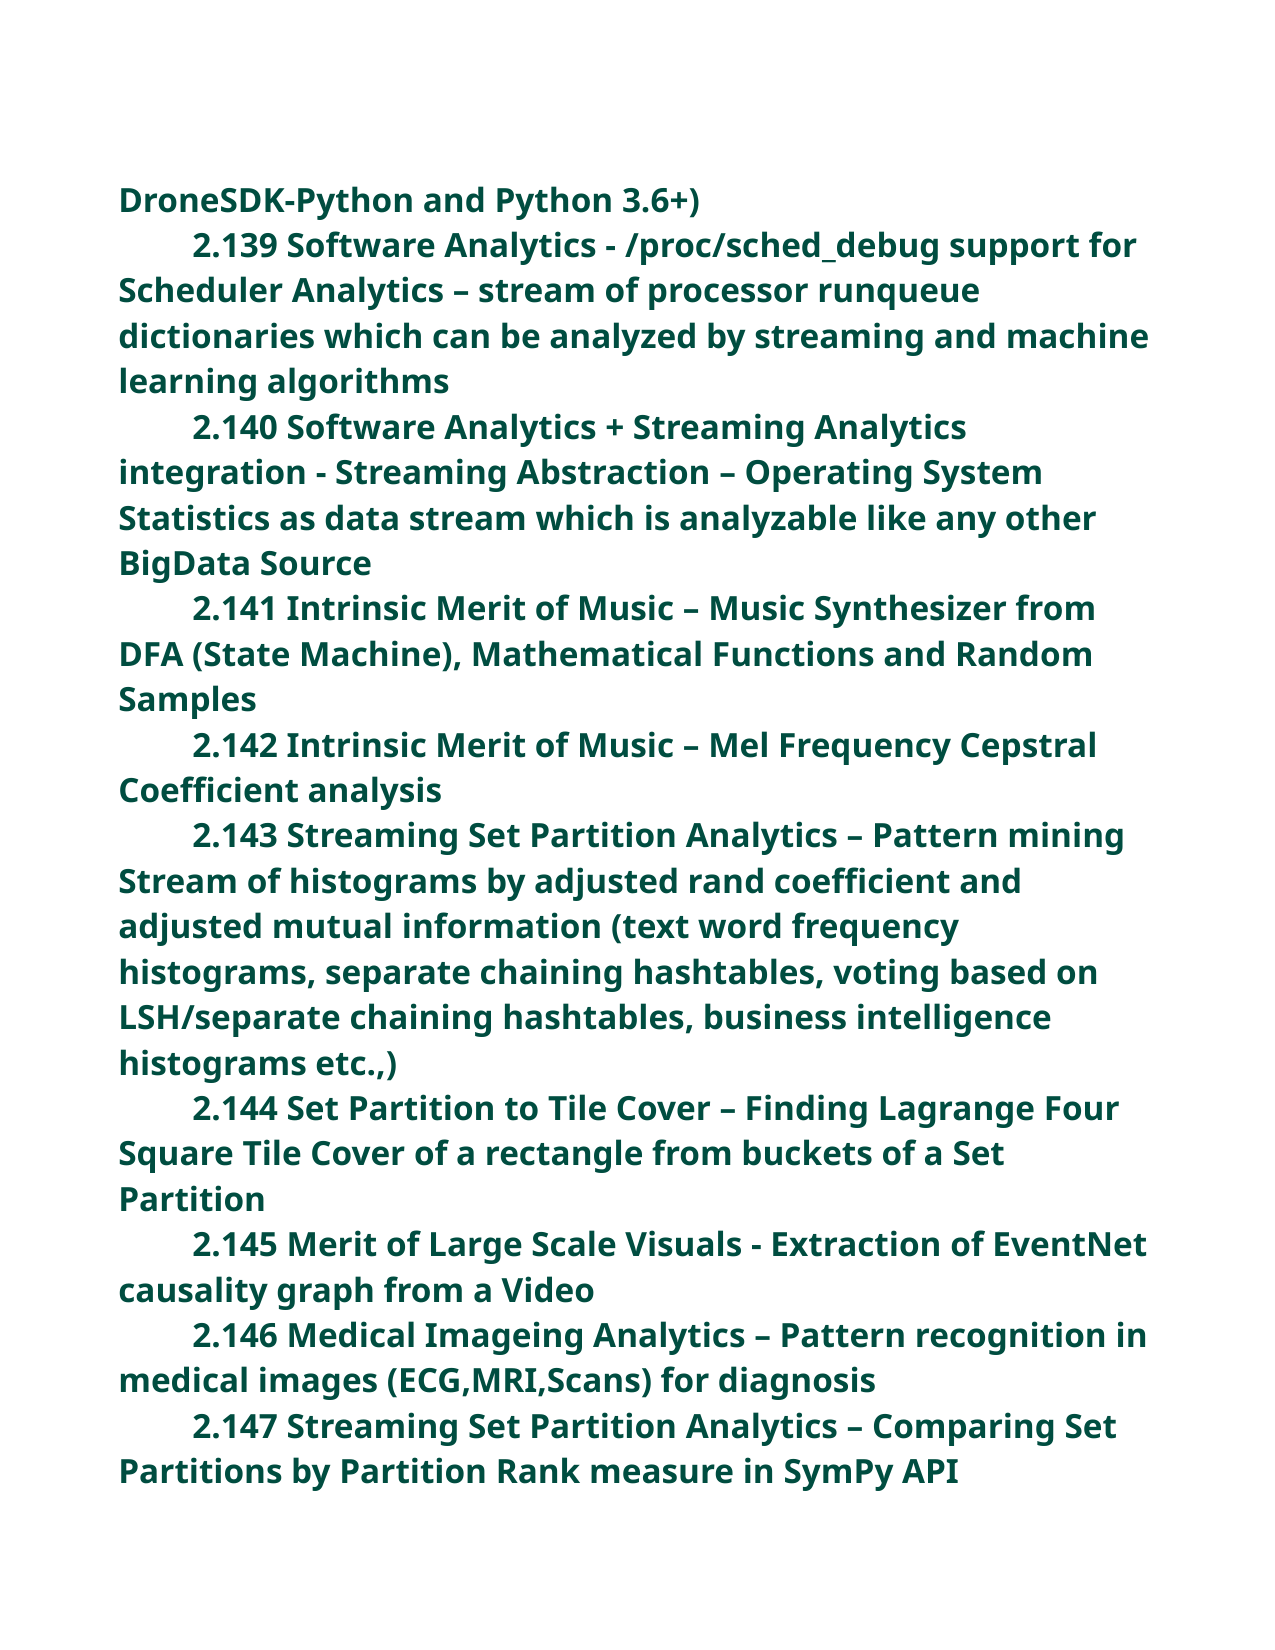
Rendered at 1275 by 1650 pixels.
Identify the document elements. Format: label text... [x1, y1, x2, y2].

text 2.142 Intrinsic Merit of Music – Mel Frequency Cepstral Coefficient analysis [118, 721, 1157, 812]
text 2.141 Intrinsic Merit of Music – Music Synthesizer from DFA (State Machine), Mathematical Functions and Random Samples [118, 585, 1157, 721]
text 2.145 Merit of Large Scale Visuals - Extraction of EventNet causality graph from a Video [118, 1221, 1157, 1312]
text 2.146 Medical Imageing Analytics – Pattern recognition in medical images (ECG,MRI,Scans) for diagnosis [118, 1312, 1157, 1403]
text 2.139 Software Analytics - /proc/sched_debug support for Scheduler Analytics – stream of processor runqueue dictionaries which can be analyzed by streaming and machine learning algorithms [118, 222, 1157, 403]
text DroneSDK-Python and Python 3.6+) [118, 176, 1157, 222]
text 2.144 Set Partition to Tile Cover – Finding Lagrange Four Square Tile Cover of a rectangle from buckets of a Set Partition [118, 1085, 1157, 1221]
text 2.147 Streaming Set Partition Analytics – Comparing Set Partitions by Partition Rank measure in SymPy API [118, 1403, 1157, 1493]
text 2.143 Streaming Set Partition Analytics – Pattern mining Stream of histograms by adjusted rand coefficient and adjusted mutual information (text word frequency histograms, separate chaining hashtables, voting based on LSH/separate chaining hashtables, business intelligence histograms etc.,) [118, 812, 1157, 1085]
text 2.140 Software Analytics + Streaming Analytics integration - Streaming Abstraction – Operating System Statistics as data stream which is analyzable like any other BigData Source [118, 403, 1157, 585]
